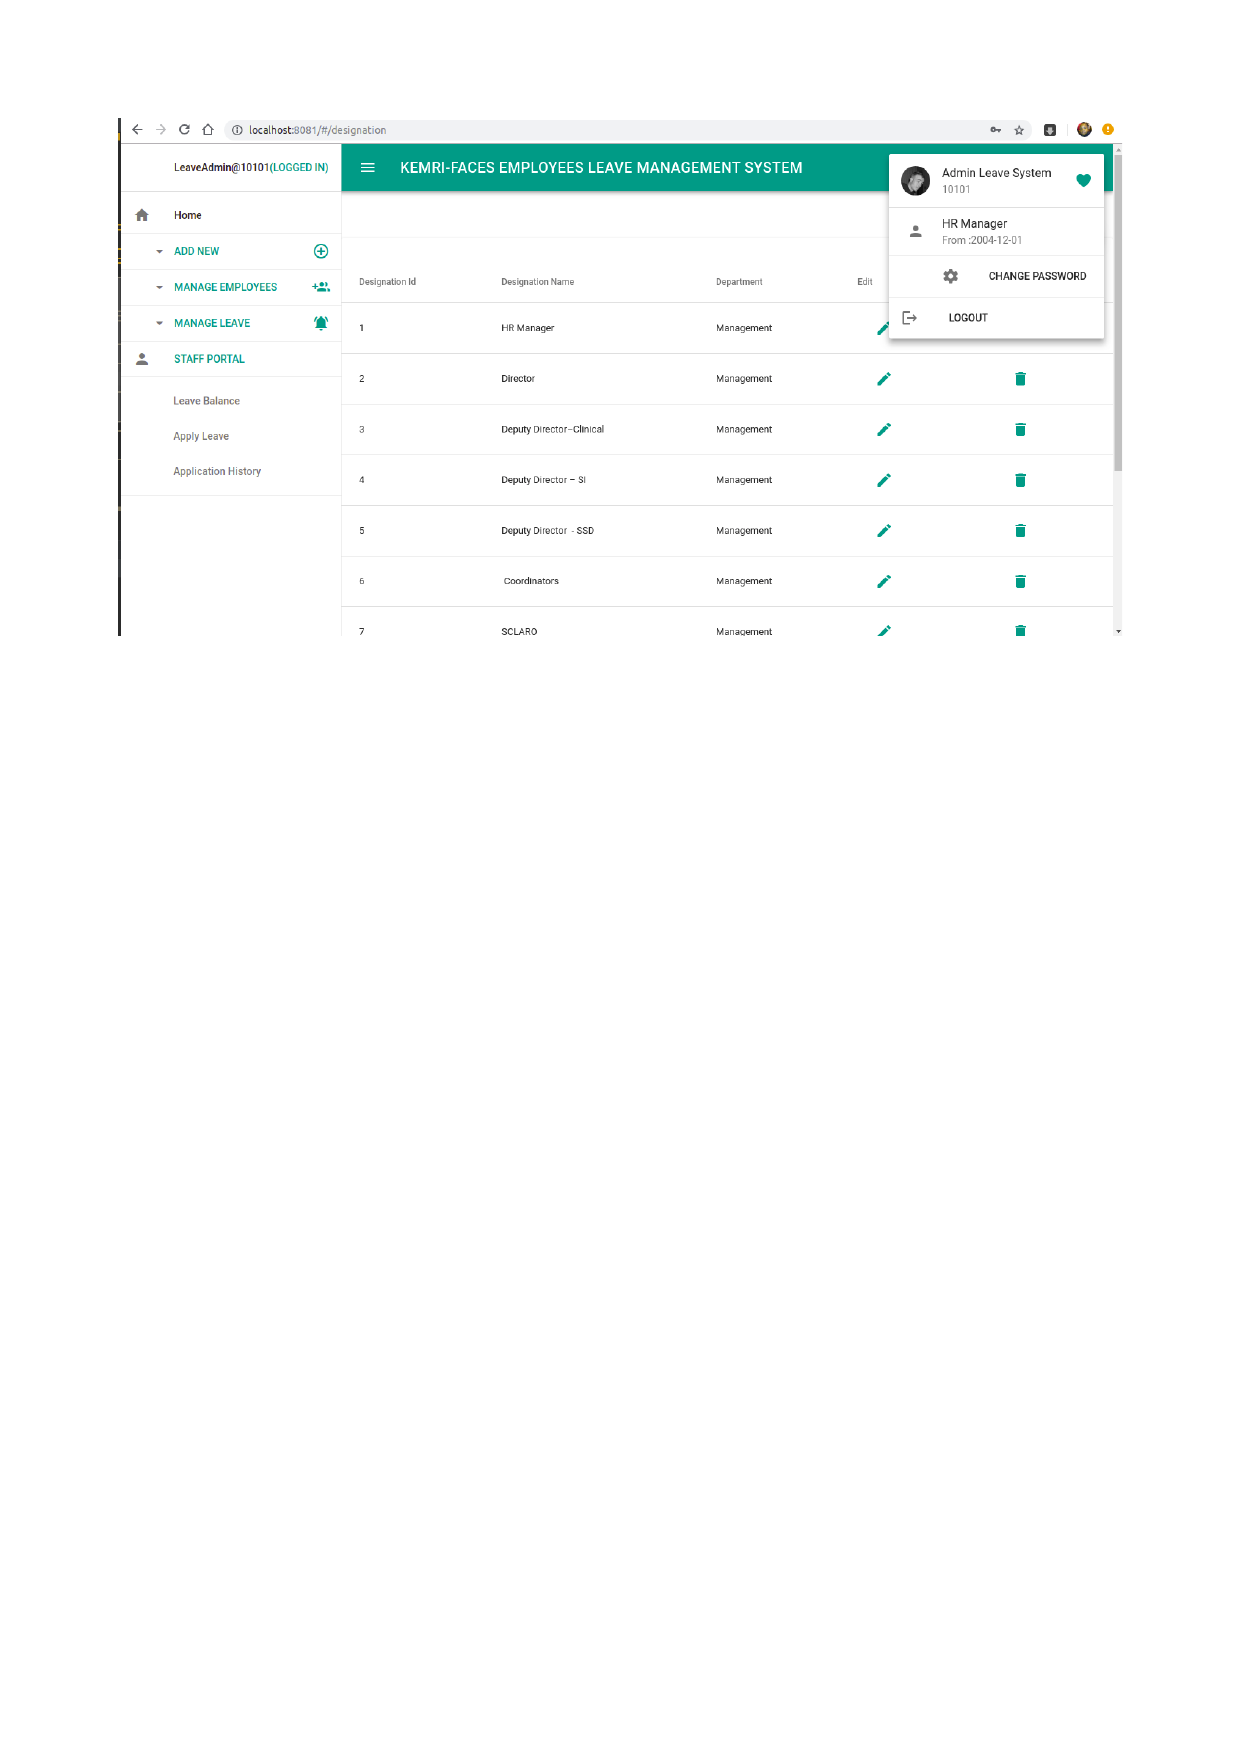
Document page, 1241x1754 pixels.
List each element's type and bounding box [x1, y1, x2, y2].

picture [118, 118, 1123, 636]
